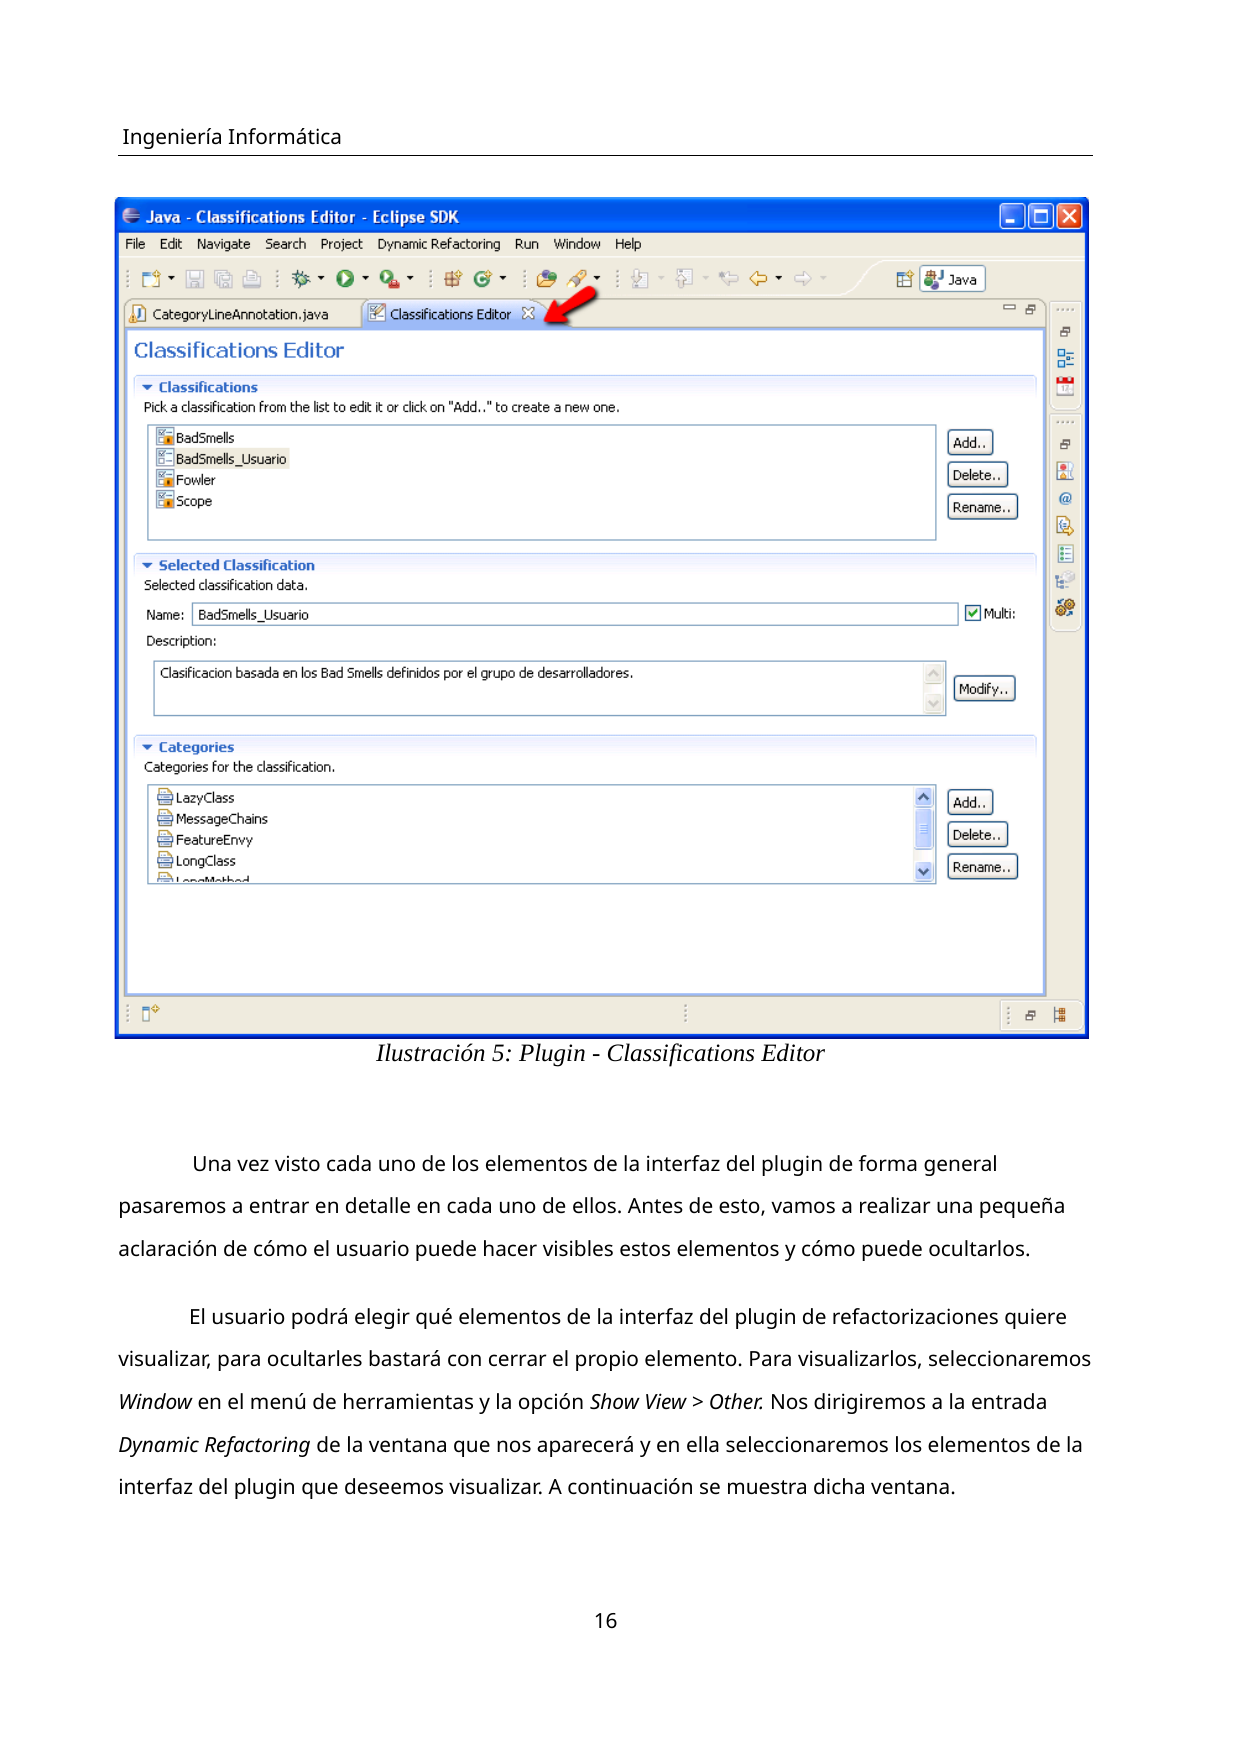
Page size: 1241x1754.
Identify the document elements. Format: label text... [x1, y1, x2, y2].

text Una vez visto cada uno de los elementos de la interfaz del plugin de forma general pasaremos a entrar en detalle en cada uno de ellos. Antes de esto, vamos a realizar una pequeña aclaración de cómo el usuario puede hacer visibles estos elementos y cómo puede ocultarlos. [118, 1149, 1093, 1263]
picture [114, 197, 1089, 1039]
text El usuario podrá elegir qué elementos de la interfaz del plugin de refactorizaciones quiere visualizar, para ocultarles bastará con cerrar el propio elemento. Para visualizarlos, seleccionaremos Window en el menú de herramientas y la opción Show View > Other. Nos dirigiremos a la entrada Dynamic Refactoring de la ventana que nos aparecerá y en ella seleccionaremos los elementos de la interfaz del plugin que deseemos visualizar. A continuación se muestra dicha ventana. [118, 1302, 1093, 1501]
text Ilustración 5: Plugin - Classifications Editor [114, 1039, 1089, 1067]
